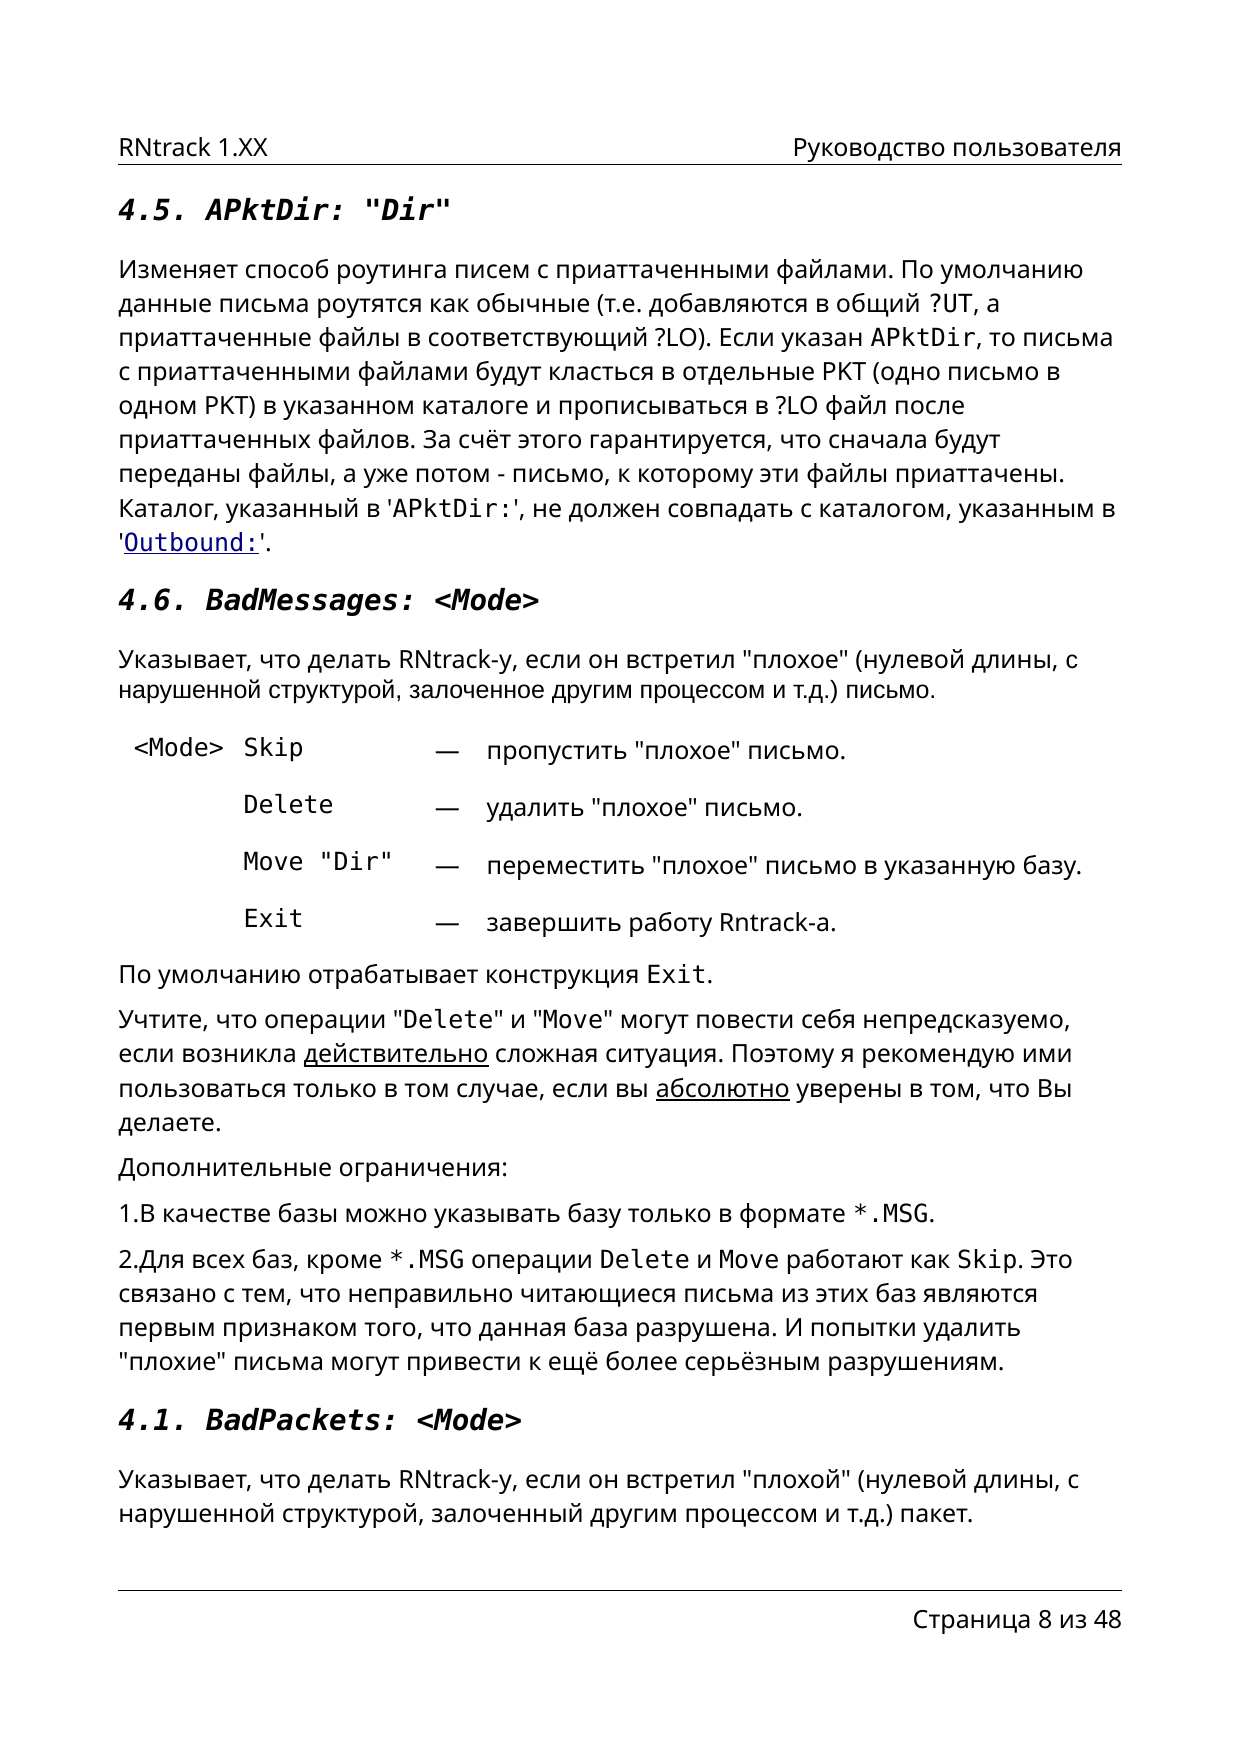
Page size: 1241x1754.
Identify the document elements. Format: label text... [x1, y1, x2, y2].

table_cell переместить "плохое" письмо в указанную базу. [481, 830, 1122, 887]
table_cell Exit [238, 887, 413, 944]
text Учтите, что операции "Delete" и "Move" могут повести себя непредсказуемо, если возникла действительно сложная ситуация. Поэтому я рекомендую ими пользоваться только в том случае, если вы абсолютно уверены в том, что Вы делаете. [118, 1002, 1122, 1138]
subtitle APktDir: "Dir" [118, 193, 1122, 227]
list Для всех баз, кроме *.MSG операции Delete и Move работают как Skip. Это связано с тем, что неправильно читающиеся письма из этих баз являются первым признаком того, что данная база разрушена. И попытки удалить "плохие" письма могут привести к ещё более серьёзным разрушениям. [118, 1242, 1122, 1378]
table_header <Mode> [120, 715, 237, 773]
text Указывает, что делать RNtrack-у, если он встретил "плохое" (нулевой длины, с нарушенной структурой, залоченное другим процессом и т.д.) письмо. [118, 642, 1122, 703]
text Указывает, что делать RNtrack-у, если он встретил "плохой" (нулевой длины, с нарушенной структурой, залоченный другим процессом и т.д.) пакет. [118, 1461, 1122, 1529]
list В качестве базы можно указывать базу только в формате *.MSG. [118, 1196, 1122, 1230]
table_cell завершить работу Rntrack-а. [481, 887, 1122, 944]
table_cell — [414, 887, 481, 944]
text По умолчанию отрабатывает конструкция Exit. [118, 956, 1122, 990]
text Изменяет способ роутинга писем с приаттаченными файлами. По умолчанию данные письма роутятся как обычные (т.е. добавляются в общий ?UT, а приаттаченные файлы в соответствующий ?LO). Если указан APktDir, то письма с приаттаченными файлами будут класться в отдельные PKT (одно письмо в одном PKT) в указанном каталоге и прописываться в ?LO файл после приаттаченных файлов. За счёт этого гарантируется, что сначала будут переданы файлы, а уже потом - письмо, к которому эти файлы приаттачены. Каталог, указанный в 'APktDir:', не должен совпадать с каталогом, указанным в 'Outbound:'. [118, 252, 1122, 558]
table_cell [120, 830, 237, 887]
table_cell Delete [238, 773, 413, 830]
subtitle BadPackets: <Mode> [118, 1403, 1122, 1437]
table_header — [414, 715, 481, 773]
table_cell — [414, 773, 481, 830]
table_header Skip [238, 715, 413, 773]
table_cell — [414, 830, 481, 887]
table_cell удалить "плохое" письмо. [481, 773, 1122, 830]
table_cell [120, 887, 237, 944]
text Дополнительные ограничения: [118, 1150, 1122, 1184]
table_header пропустить "плохое" письмо. [481, 715, 1122, 773]
table_cell [120, 773, 237, 830]
subtitle BadMessages: <Mode> [118, 583, 1122, 617]
table_cell Move "Dir" [238, 830, 413, 887]
